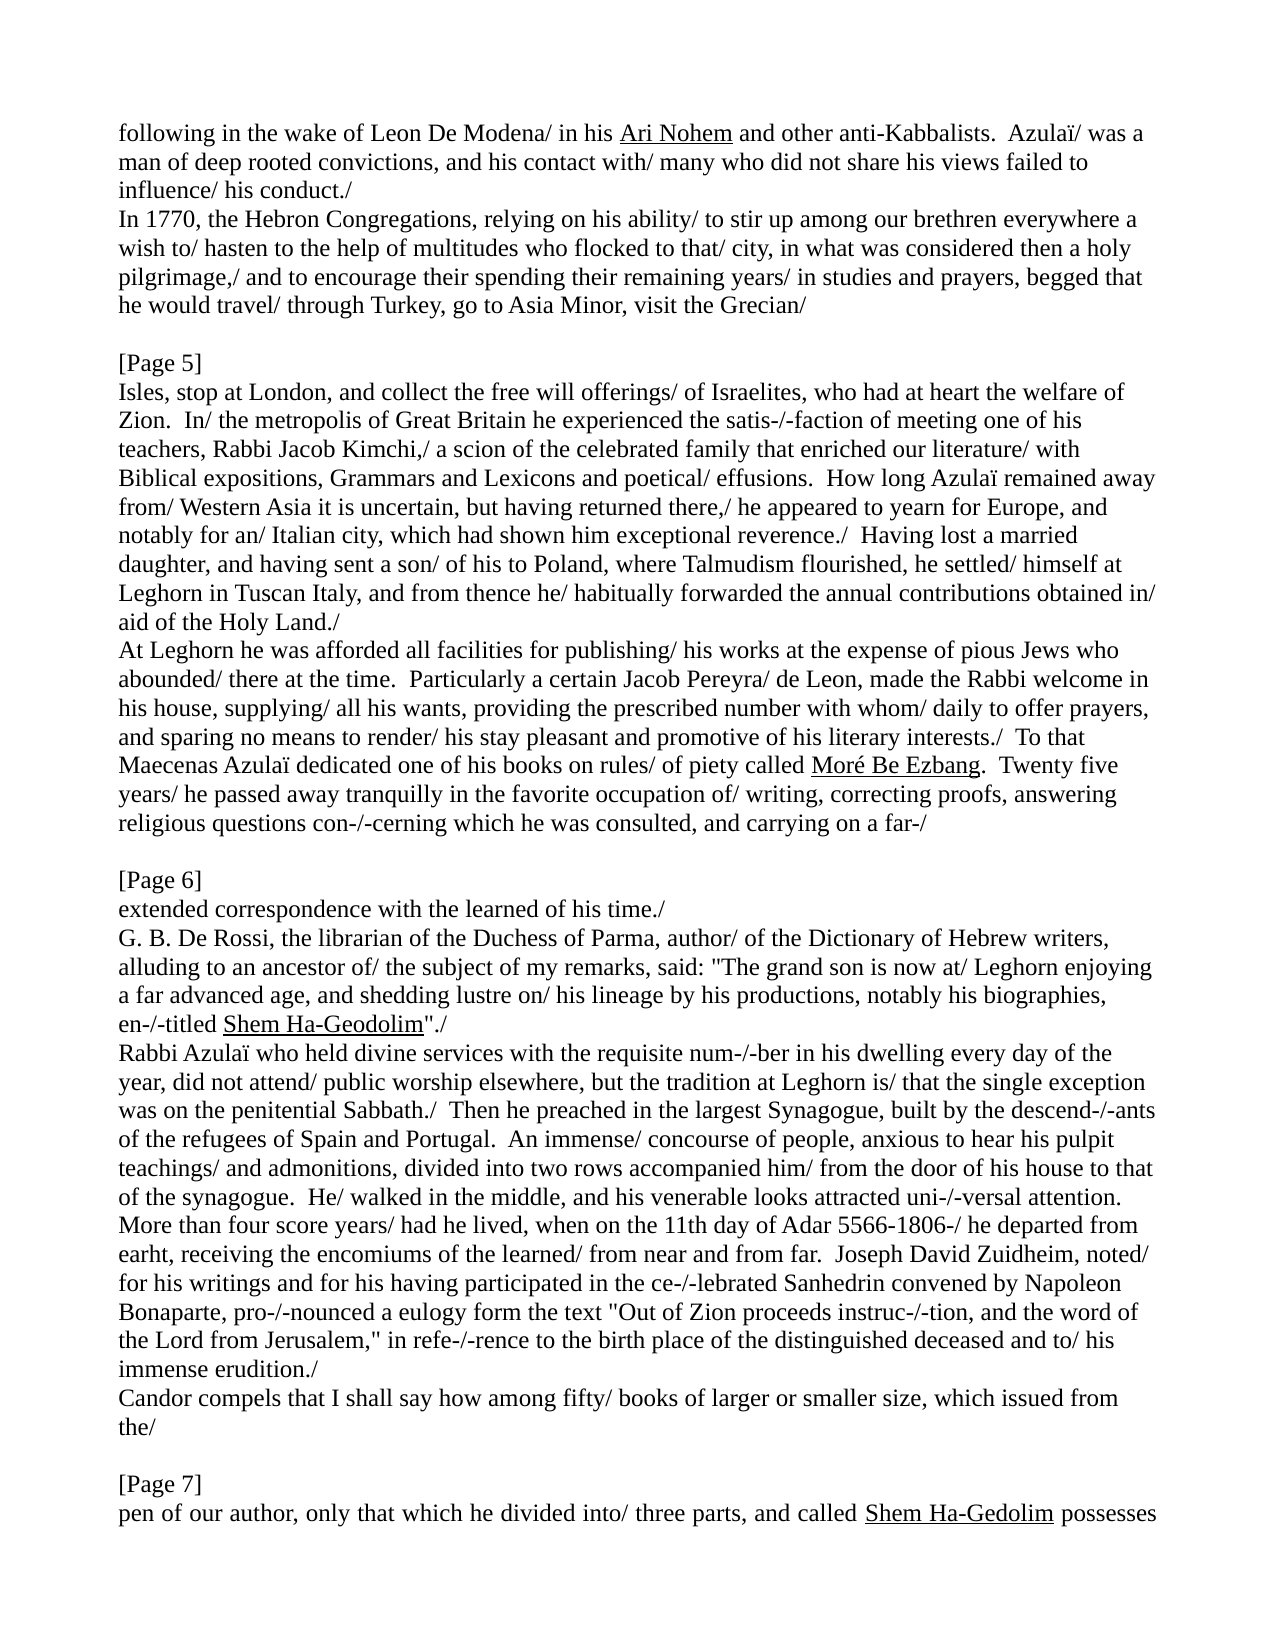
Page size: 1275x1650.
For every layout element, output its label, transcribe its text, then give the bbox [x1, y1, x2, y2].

text following in the wake of Leon De Modena/ in his Ari Nohem and other anti-Kabbalists. Azulaï/ was a man of deep rooted convictions, and his contact with/ many who did not share his views failed to influence/ his conduct./ [118, 118, 1157, 204]
text Rabbi Azulaï who held divine services with the requisite num-/-ber in his dwelling every day of the year, did not attend/ public worship elsewhere, but the tradition at Leghorn is/ that the single exception was on the penitential Sabbath./ Then he preached in the largest Synagogue, built by the descend-/-ants of the refugees of Spain and Portugal. An immense/ concourse of people, anxious to hear his pulpit teachings/ and admonitions, divided into two rows accompanied him/ from the door of his house to that of the synagogue. He/ walked in the middle, and his venerable looks attracted uni-/-versal attention. More than four score years/ had he lived, when on the 11th day of Adar 5566-1806-/ he departed from earht, receiving the encomiums of the learned/ from near and from far. Joseph David Zuidheim, noted/ for his writings and for his having participated in the ce-/-lebrated Sanhedrin convened by Napoleon Bonaparte, pro-/-nounced a eulogy form the text "Out of Zion proceeds instruc-/-tion, and the word of the Lord from Jerusalem," in refe-/-rence to the birth place of the distinguished deceased and to/ his immense erudition./ [118, 1038, 1157, 1383]
text In 1770, the Hebron Congregations, relying on his ability/ to stir up among our brethren everywhere a wish to/ hasten to the help of multitudes who flocked to that/ city, in what was considered then a holy pilgrimage,/ and to encourage their spending their remaining years/ in studies and prayers, begged that he would travel/ through Turkey, go to Asia Minor, visit the Grecian/ [118, 204, 1157, 319]
text [Page 5] Isles, stop at London, and collect the free will offerings/ of Israelites, who had at heart the welfare of Zion. In/ the metropolis of Great Britain he experienced the satis-/-faction of meeting one of his teachers, Rabbi Jacob Kimchi,/ a scion of the celebrated family that enriched our literature/ with Biblical expositions, Grammars and Lexicons and poetical/ effusions. How long Azulaï remained away from/ Western Asia it is uncertain, but having returned there,/ he appeared to yearn for Europe, and notably for an/ Italian city, which had shown him exceptional reverence./ Having lost a married daughter, and having sent a son/ of his to Poland, where Talmudism flourished, he settled/ himself at Leghorn in Tuscan Italy, and from thence he/ habitually forwarded the annual contributions obtained in/ aid of the Holy Land./ [118, 348, 1157, 636]
text [Page 7] [118, 1469, 1157, 1498]
text [Page 6] [118, 866, 1157, 894]
text At Leghorn he was afforded all facilities for publishing/ his works at the expense of pious Jews who abounded/ there at the time. Particularly a certain Jacob Pereyra/ de Leon, made the Rabbi welcome in his house, supplying/ all his wants, providing the prescribed number with whom/ daily to offer prayers, and sparing no means to render/ his stay pleasant and promotive of his literary interests./ To that Maecenas Azulaï dedicated one of his books on rules/ of piety called Moré Be Ezbang. Twenty five years/ he passed away tranquilly in the favorite occupation of/ writing, correcting proofs, answering religious questions con-/-cerning which he was consulted, and carrying on a far-/ [118, 636, 1157, 837]
text extended correspondence with the learned of his time./ [118, 894, 1157, 923]
text G. B. De Rossi, the librarian of the Duchess of Parma, author/ of the Dictionary of Hebrew writers, alluding to an ancestor of/ the subject of my remarks, said: "The grand son is now at/ Leghorn enjoying a far advanced age, and shedding lustre on/ his lineage by his productions, notably his biographies, en-/-titled Shem Ha-Geodolim"./ [118, 923, 1157, 1038]
text Candor compels that I shall say how among fifty/ books of larger or smaller size, which issued from the/ [118, 1383, 1157, 1441]
text pen of our author, only that which he divided into/ three parts, and called Shem Ha-Gedolim possesses [118, 1498, 1157, 1527]
